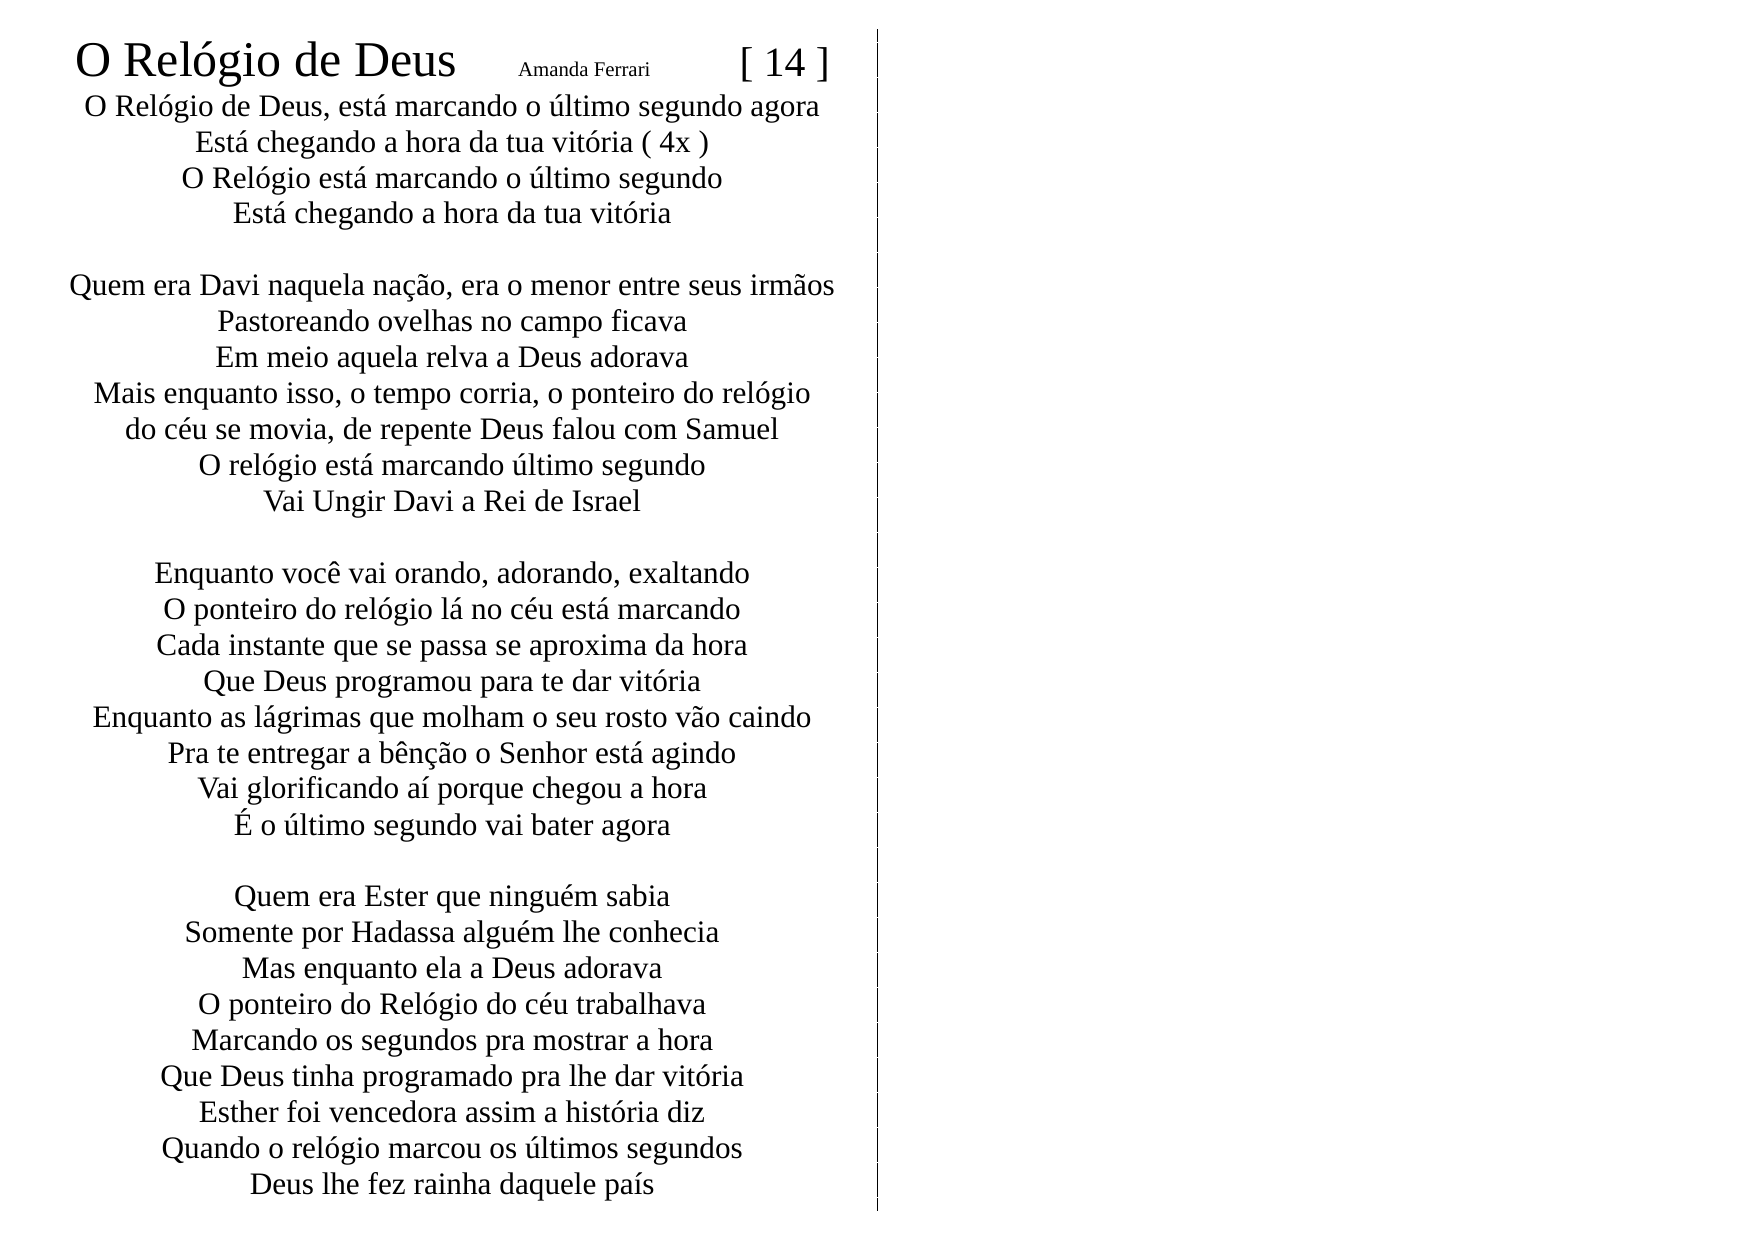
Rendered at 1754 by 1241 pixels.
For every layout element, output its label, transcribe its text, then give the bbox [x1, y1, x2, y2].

text Vai glorificando aí porque chegou a hora [29, 770, 875, 806]
text Quem era Ester que ninguém sabia [29, 878, 875, 913]
text Está chegando a hora da tua vitória [29, 195, 875, 231]
text O Relógio de Deus, está marcando o último segundo agora [29, 87, 875, 123]
text Vai Ungir Davi a Rei de Israel [29, 482, 875, 518]
text do céu se movia, de repente Deus falou com Samuel [29, 410, 875, 446]
text O ponteiro do Relógio do céu trabalhava [29, 985, 875, 1021]
text Está chegando a hora da tua vitória ( 4x ) [29, 123, 875, 159]
text Deus lhe fez rainha daquele país [29, 1165, 875, 1201]
text O Relógio de Deus Amanda Ferrari [ 14 ] [29, 29, 875, 87]
text Esther foi vencedora assim a história diz [29, 1093, 875, 1129]
text Enquanto você vai orando, adorando, exaltando [29, 554, 875, 590]
text Cada instante que se passa se aproxima da hora [29, 626, 875, 662]
text Quem era Davi naquela nação, era o menor entre seus irmãos [29, 267, 875, 303]
text Quando o relógio marcou os últimos segundos [29, 1129, 875, 1165]
text Mas enquanto ela a Deus adorava [29, 949, 875, 985]
text O relógio está marcando último segundo [29, 446, 875, 482]
text Pra te entregar a bênção o Senhor está agindo [29, 734, 875, 770]
text Que Deus programou para te dar vitória [29, 662, 875, 698]
text O Relógio está marcando o último segundo [29, 159, 875, 195]
text Somente por Hadassa alguém lhe conhecia [29, 913, 875, 949]
text Enquanto as lágrimas que molham o seu rosto vão caindo [29, 698, 875, 734]
text Marcando os segundos pra mostrar a hora [29, 1021, 875, 1057]
text Em meio aquela relva a Deus adorava [29, 338, 875, 374]
text É o último segundo vai bater agora [29, 806, 875, 842]
text Pastoreando ovelhas no campo ficava [29, 303, 875, 338]
text Que Deus tinha programado pra lhe dar vitória [29, 1057, 875, 1093]
text O ponteiro do relógio lá no céu está marcando [29, 590, 875, 626]
text Mais enquanto isso, o tempo corria, o ponteiro do relógio [29, 374, 875, 410]
